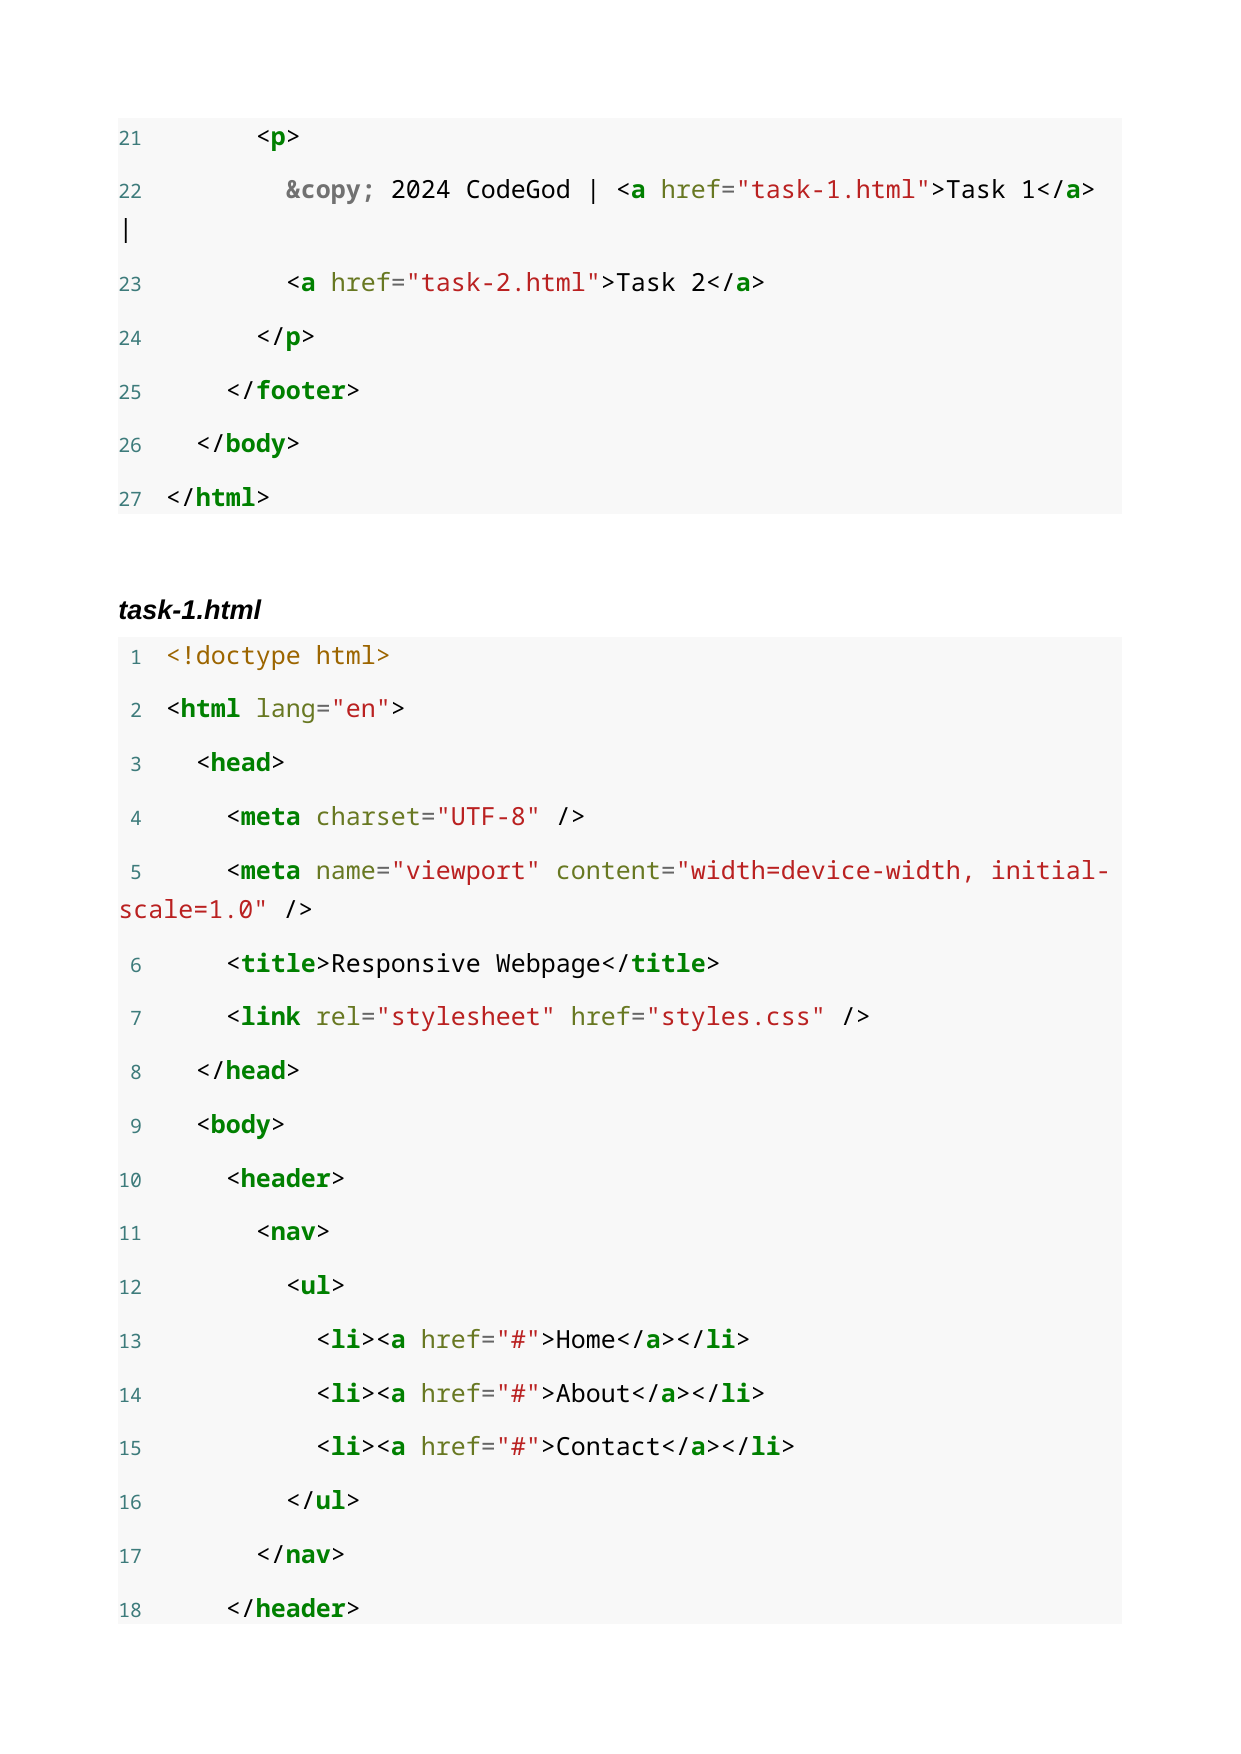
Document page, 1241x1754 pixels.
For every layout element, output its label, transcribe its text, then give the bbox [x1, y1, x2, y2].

text 7 <link rel="stylesheet" href="styles.css" /> [118, 999, 1122, 1033]
text 16 </ul> [118, 1483, 1122, 1517]
text 15 <li><a href="#">Contact</a></li> [118, 1429, 1122, 1463]
text 9 <body> [118, 1107, 1122, 1141]
text 24 </p> [118, 318, 1122, 353]
text 11 <nav> [118, 1214, 1122, 1248]
text 12 <ul> [118, 1268, 1122, 1302]
text 14 <li><a href="#">About</a></li> [118, 1375, 1122, 1409]
text 8 </head> [118, 1053, 1122, 1087]
text 27 </html> [118, 480, 1122, 514]
text 21 <p> [118, 118, 1122, 152]
text 23 <a href="task-2.html">Task 2</a> [118, 265, 1122, 299]
text 5 <meta name="viewport" content="width=device-width, initial-scale=1.0" /> [118, 852, 1122, 926]
text 22 &copy; 2024 CodeGod | <a href="task-1.html">Task 1</a> | [118, 172, 1122, 245]
text 3 <head> [118, 745, 1122, 779]
text 1 <!doctype html> [118, 637, 1122, 671]
text 2 <html lang="en"> [118, 691, 1122, 725]
text 17 </nav> [118, 1537, 1122, 1571]
subtitle task-1.html [118, 594, 1122, 625]
text 10 <header> [118, 1160, 1122, 1194]
text 18 </header> [118, 1590, 1122, 1624]
text 26 </body> [118, 426, 1122, 460]
text 4 <meta charset="UTF-8" /> [118, 799, 1122, 833]
text 25 </footer> [118, 372, 1122, 406]
text 6 <title>Responsive Webpage</title> [118, 945, 1122, 979]
text 13 <li><a href="#">Home</a></li> [118, 1322, 1122, 1356]
